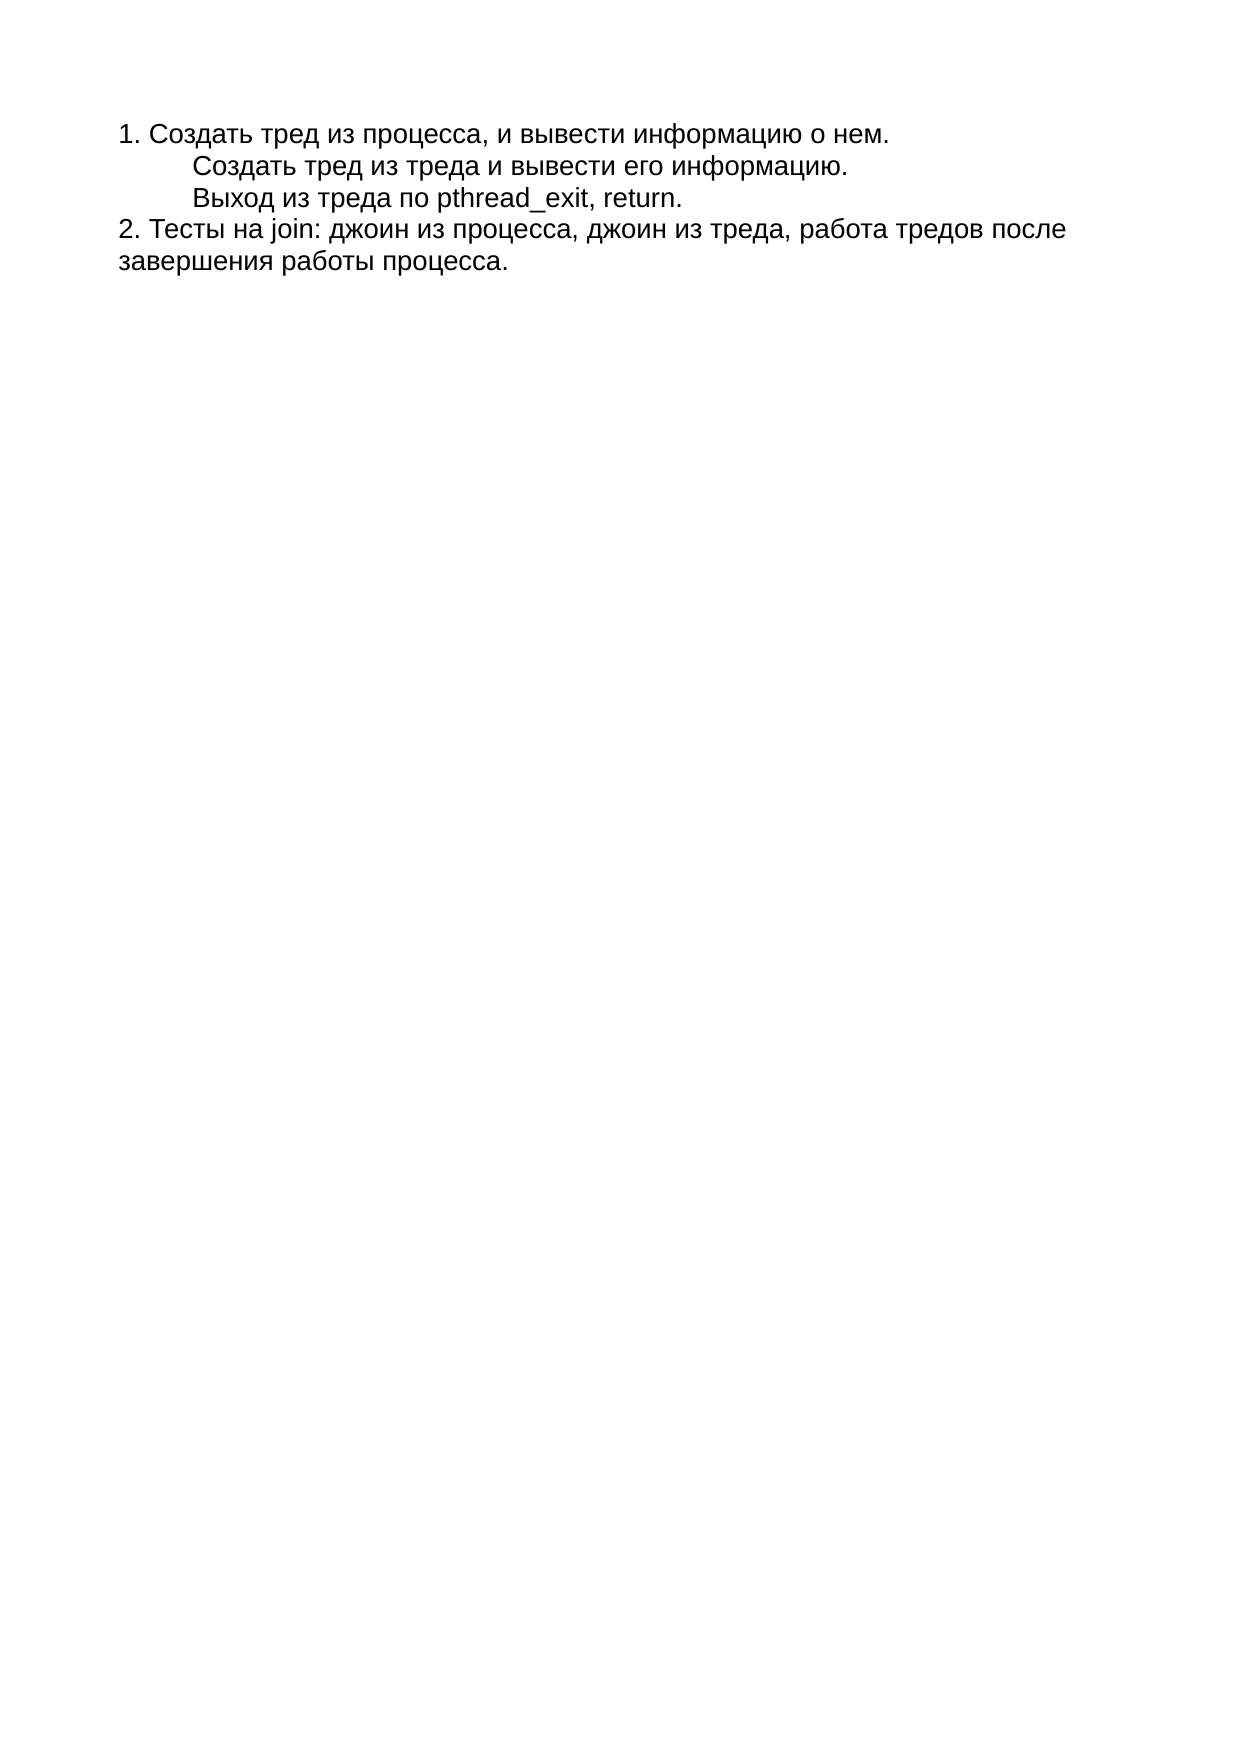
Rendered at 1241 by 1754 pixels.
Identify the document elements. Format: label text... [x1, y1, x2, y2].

text Выход из треда по pthread_exit, return. [118, 181, 1122, 213]
text Создать тред из треда и вывести его информацию. [118, 150, 1122, 181]
text 1. Создать тред из процесса, и вывести информацию о нем. [118, 118, 1122, 150]
text 2. Тесты на join: джоин из процесса, джоин из треда, работа тредов после завершения работы процесса. [118, 213, 1122, 276]
